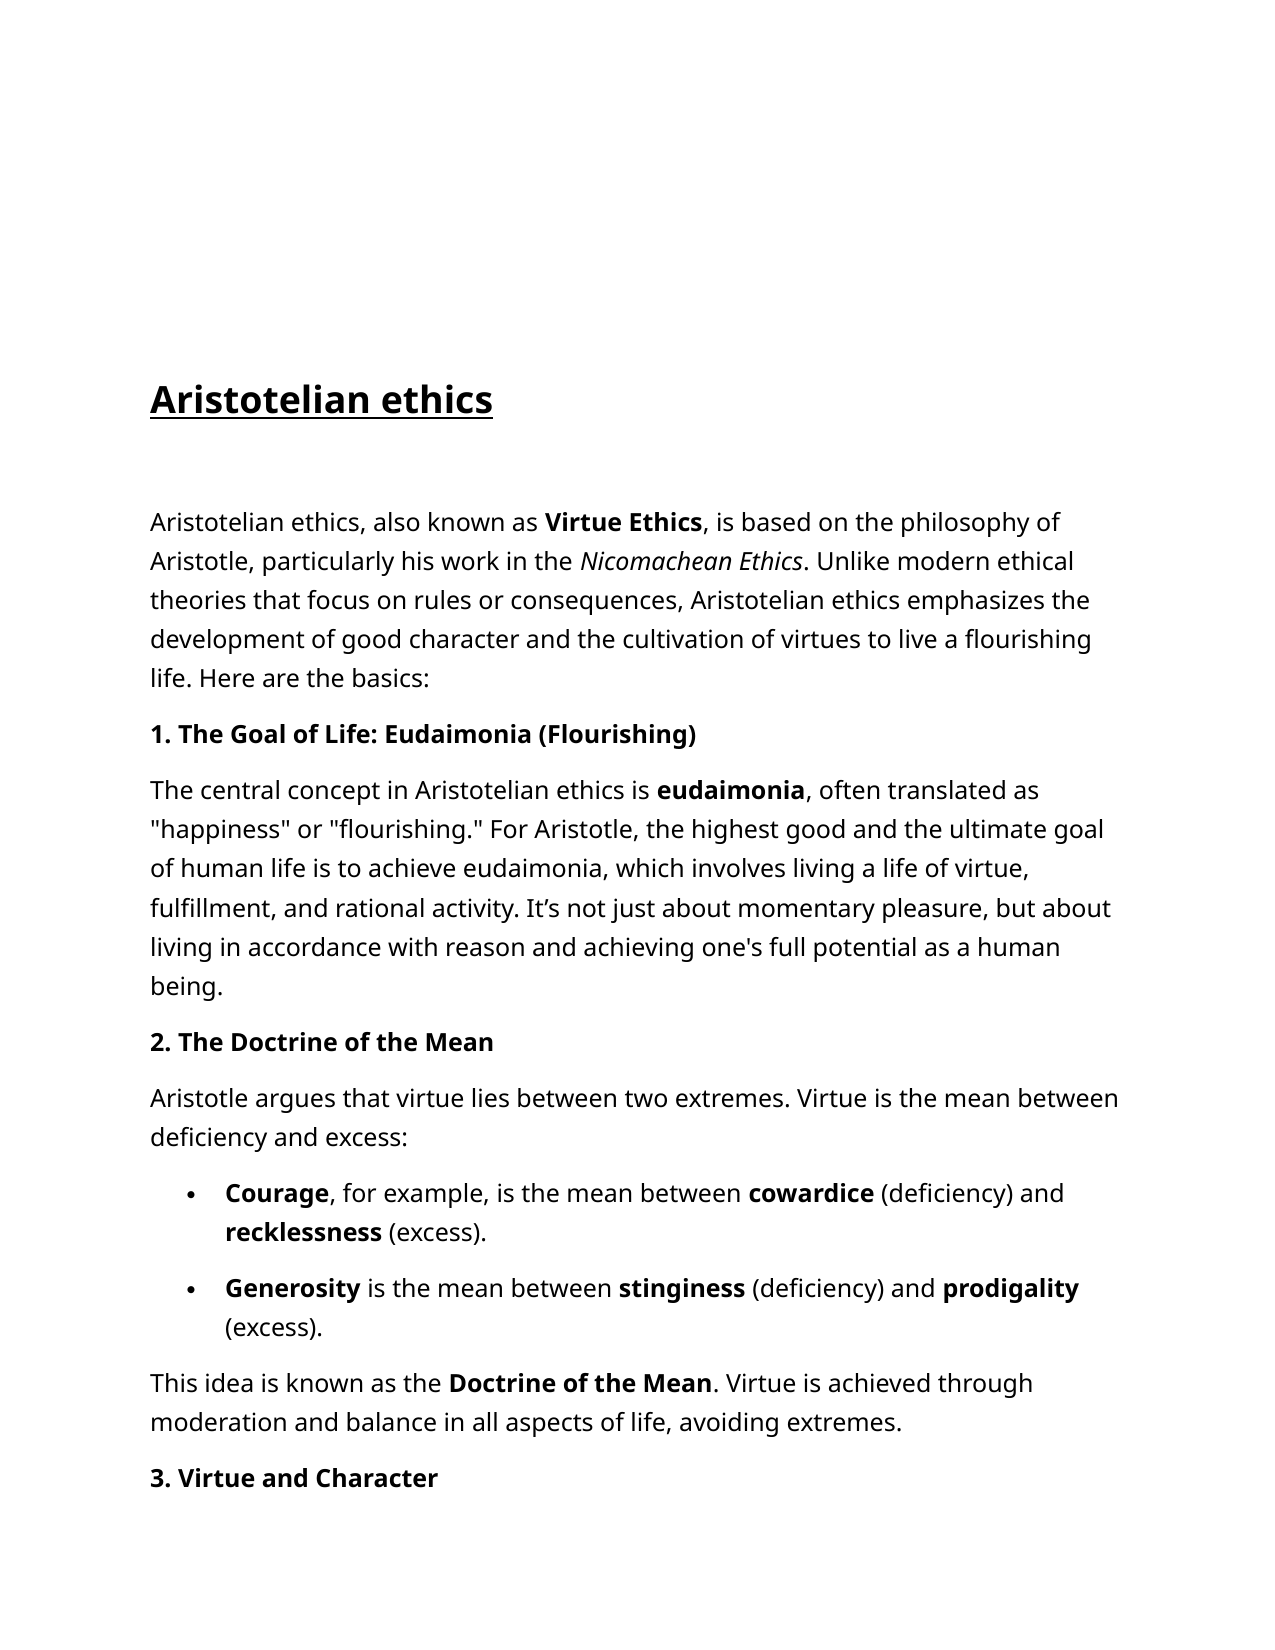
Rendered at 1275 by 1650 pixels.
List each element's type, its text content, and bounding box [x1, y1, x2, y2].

text 1. The Goal of Life: Eudaimonia (Flourishing) [150, 717, 1125, 751]
text This idea is known as the Doctrine of the Mean. Virtue is achieved through moderation and balance in all aspects of life, avoiding extremes. [150, 1365, 1125, 1438]
text 2. The Doctrine of the Mean [150, 1024, 1125, 1058]
text 3. Virtue and Character [150, 1460, 1125, 1494]
text Aristotelian ethics [150, 373, 1125, 424]
text Aristotle argues that virtue lies between two extremes. Virtue is the mean between deficiency and excess: [150, 1080, 1125, 1153]
text Aristotelian ethics, also known as Virtue Ethics, is based on the philosophy of Aristotle, particularly his work in the Nicomachean Ethics. Unlike modern ethical theories that focus on rules or consequences, Aristotelian ethics emphasizes the development of good character and the cultivation of virtues to live a flourishing life. Here are the basics: [150, 504, 1125, 695]
list Courage, for example, is the mean between cowardice (deficiency) and recklessness (excess). [187, 1175, 1125, 1248]
list Generosity is the mean between stinginess (deficiency) and prodigality (excess). [187, 1270, 1125, 1343]
text The central concept in Aristotelian ethics is eudaimonia, often translated as "happiness" or "flourishing." For Aristotle, the highest good and the ultimate goal of human life is to achieve eudaimonia, which involves living a life of virtue, fulfillment, and rational activity. It’s not just about momentary pleasure, but about living in accordance with reason and achieving one's full potential as a human being. [150, 773, 1125, 1003]
